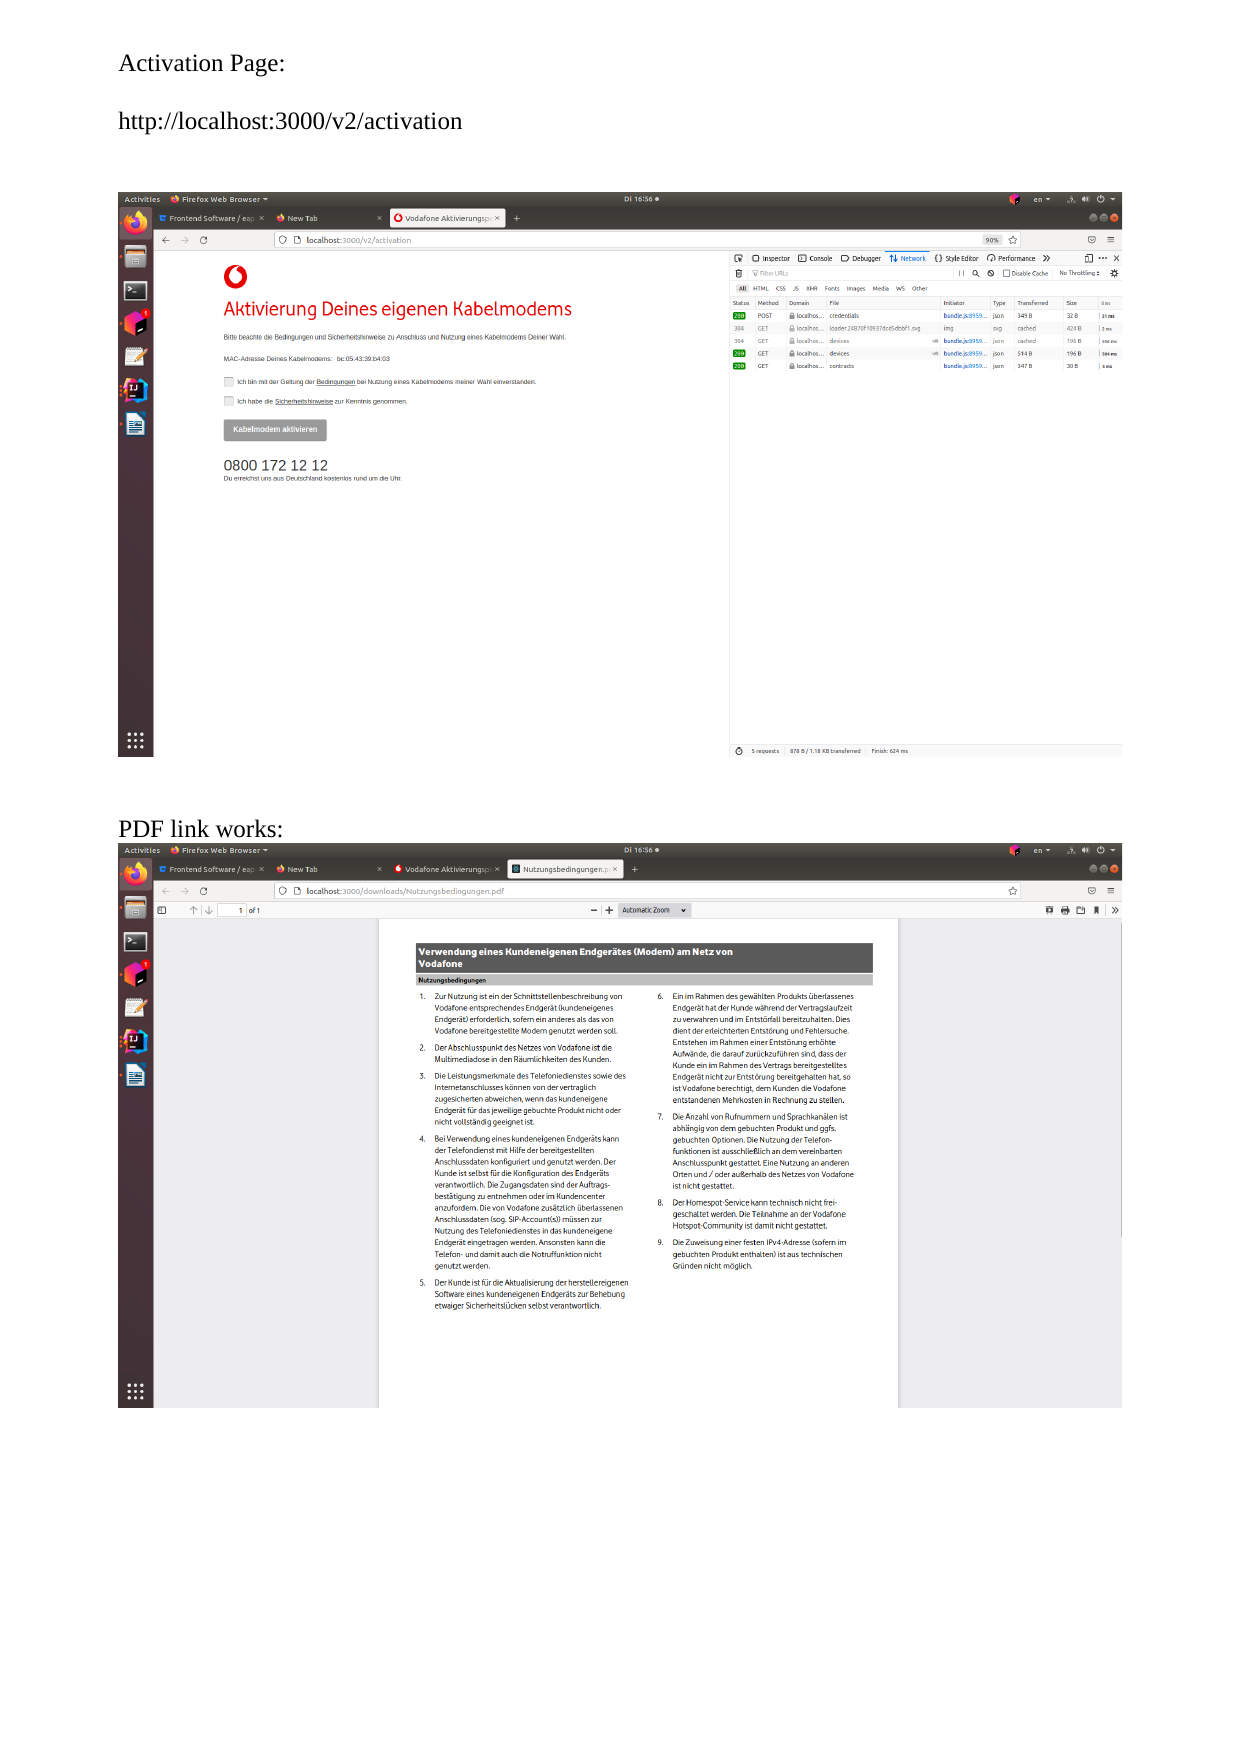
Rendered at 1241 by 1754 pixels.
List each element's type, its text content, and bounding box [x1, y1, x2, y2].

text PDF link works: [118, 814, 1122, 843]
text Activation Page: [118, 48, 1122, 77]
picture [118, 192, 1123, 757]
picture [118, 843, 1123, 1408]
text http://localhost:3000/v2/activation [118, 106, 1122, 135]
